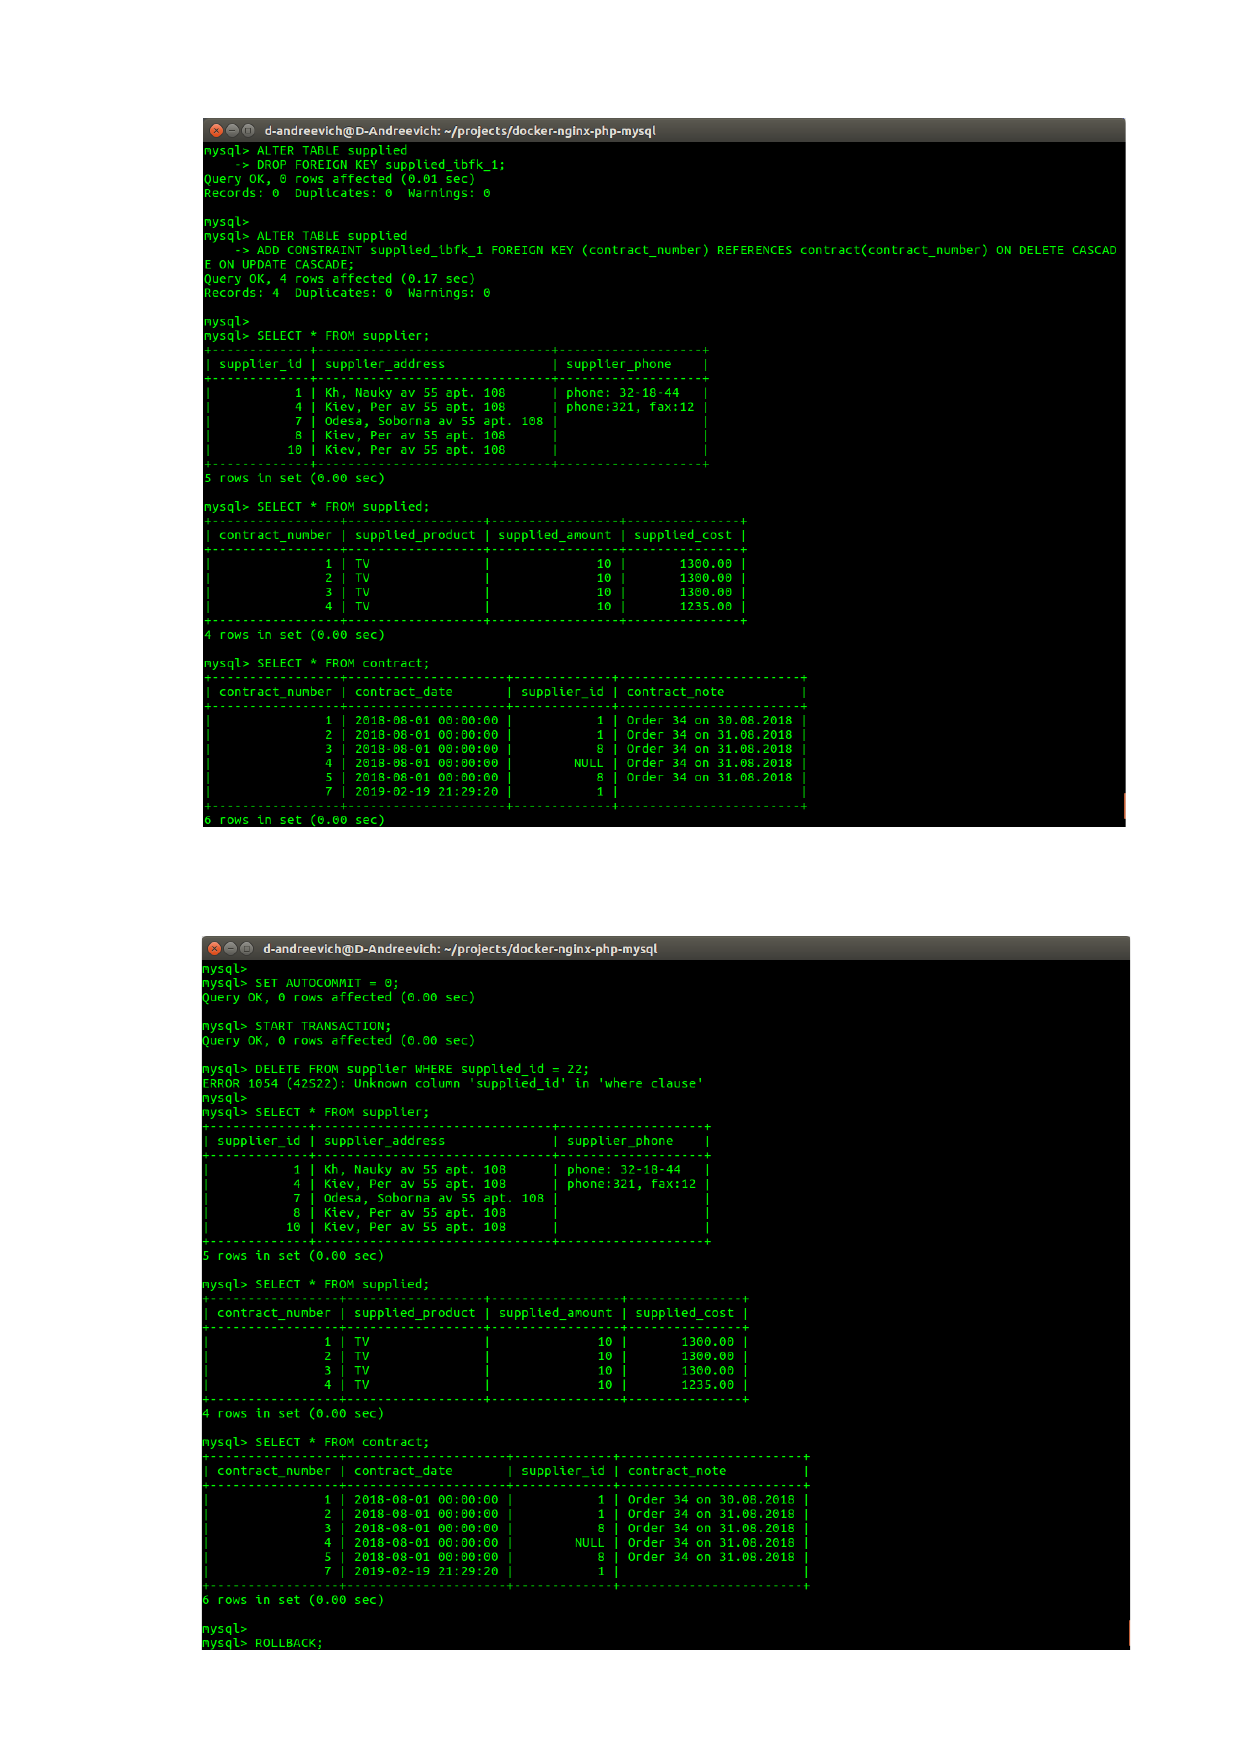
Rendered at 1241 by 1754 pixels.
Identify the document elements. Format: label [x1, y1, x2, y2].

picture [201, 936, 1131, 1650]
picture [203, 118, 1126, 827]
